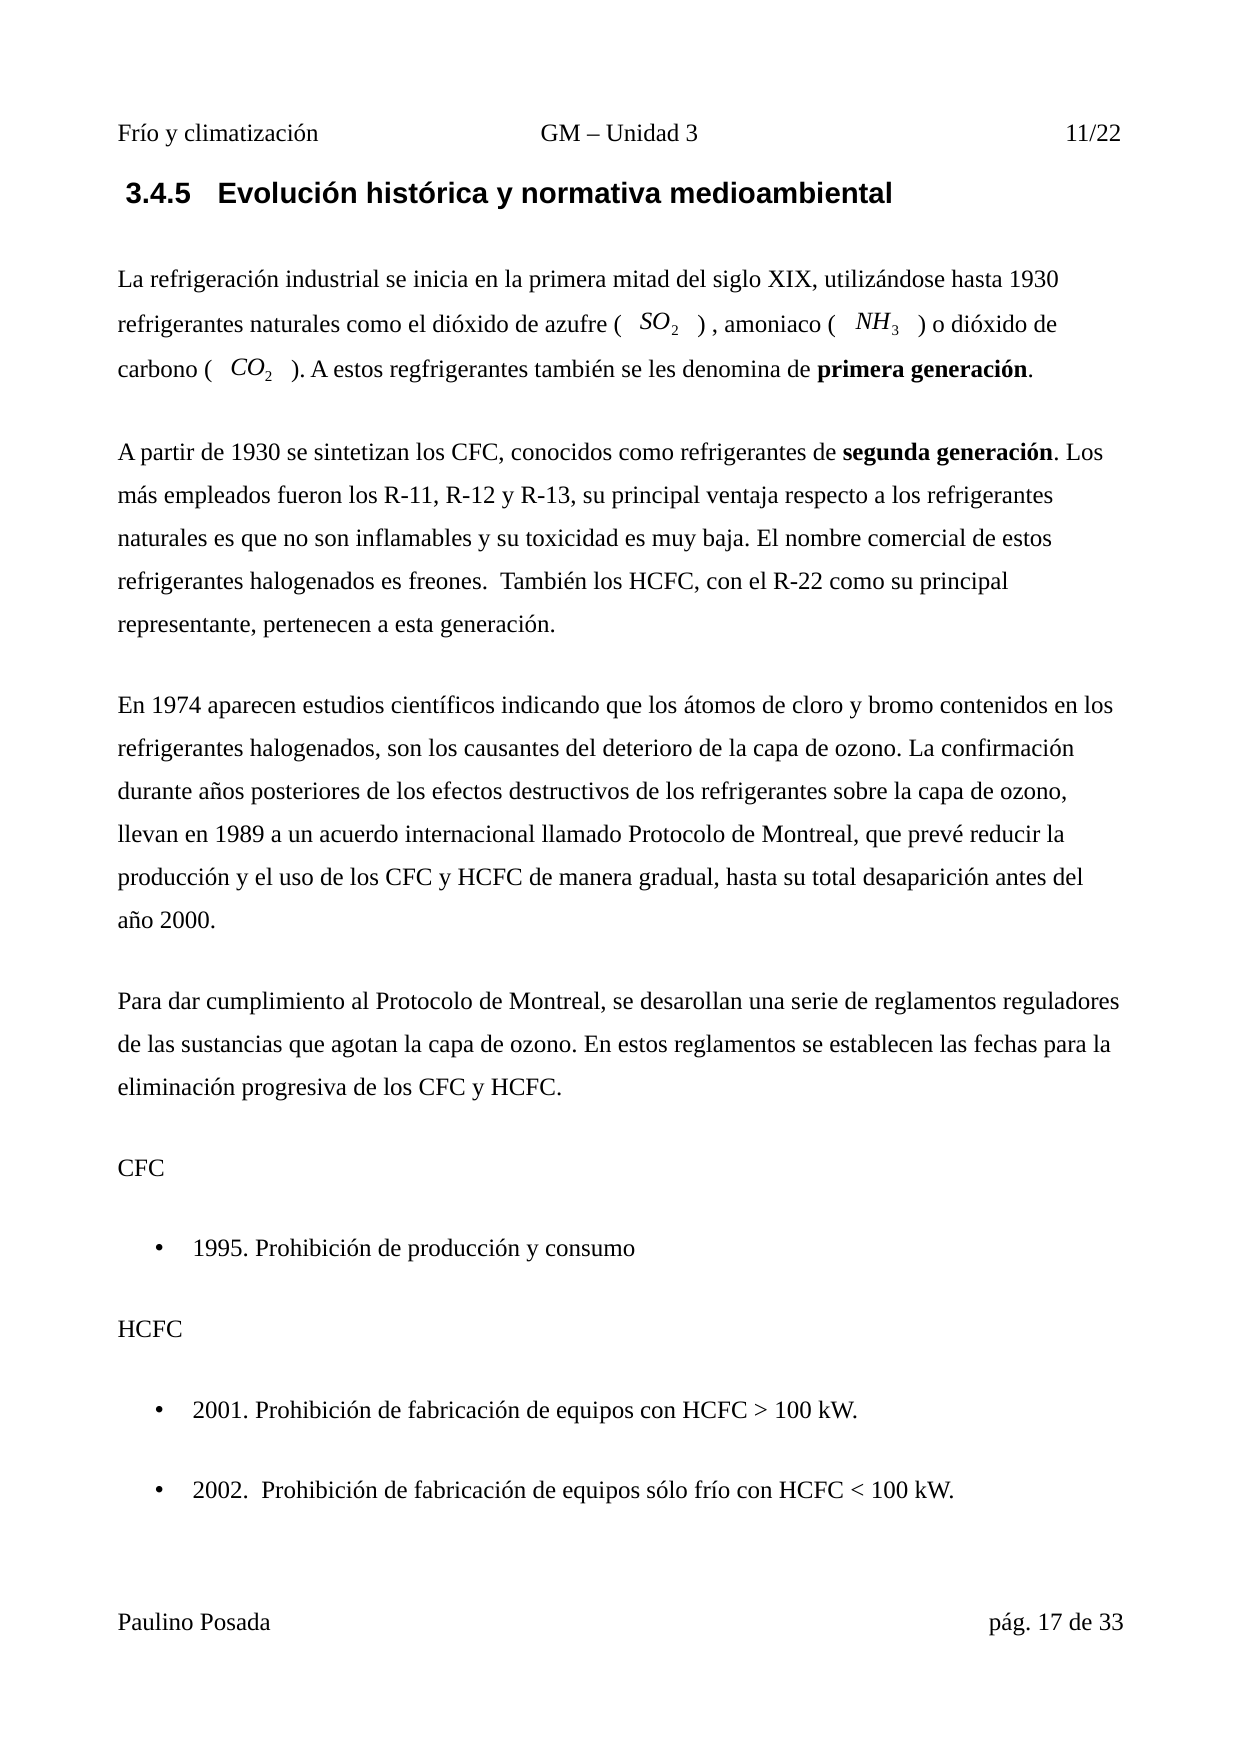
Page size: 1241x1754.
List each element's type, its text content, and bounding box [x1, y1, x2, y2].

text En 1974 aparecen estudios científicos indicando que los átomos de cloro y bromo contenidos en los refrigerantes halogenados, son los causantes del deterioro de la capa de ozono. La confirmación durante años posteriores de los efectos destructivos de los refrigerantes sobre la capa de ozono, llevan en 1989 a un acuerdo internacional llamado Protocolo de Montreal, que prevé reducir la producción y el uso de los CFC y HCFC de manera gradual, hasta su total desaparición antes del año 2000. [117, 690, 1123, 934]
list 2002. Prohibición de fabricación de equipos sólo frío con HCFC < 100 kW. [155, 1475, 1123, 1504]
subtitle Evolución histórica y normativa medioambiental [117, 176, 1123, 210]
text A partir de 1930 se sintetizan los CFC, conocidos como refrigerantes de segunda generación. Los más empleados fueron los R-11, R-12 y R-13, su principal ventaja respecto a los refrigerantes naturales es que no son inflamables y su toxicidad es muy baja. El nombre comercial de estos refrigerantes halogenados es freones. También los HCFC, con el R-22 como su principal representante, pertenecen a esta generación. [117, 437, 1123, 638]
text Para dar cumplimiento al Protocolo de Montreal, se desarollan una serie de reglamentos reguladores de las sustancias que agotan la capa de ozono. En estos reglamentos se establecen las fechas para la eliminación progresiva de los CFC y HCFC. [117, 986, 1123, 1101]
text La refrigeración industrial se inicia en la primera mitad del siglo XIX, utilizándose hasta 1930 refrigerantes naturales como el dióxido de azufre () , amoniaco () o dióxido de carbono (). A estos regfrigerantes también se les denomina de primera generación. [117, 264, 1123, 385]
list 2001. Prohibición de fabricación de equipos con HCFC > 100 kW. [155, 1395, 1123, 1423]
text HCFC [117, 1314, 1123, 1343]
list 1995. Prohibición de producción y consumo [155, 1233, 1123, 1262]
text CFC [117, 1153, 1123, 1182]
